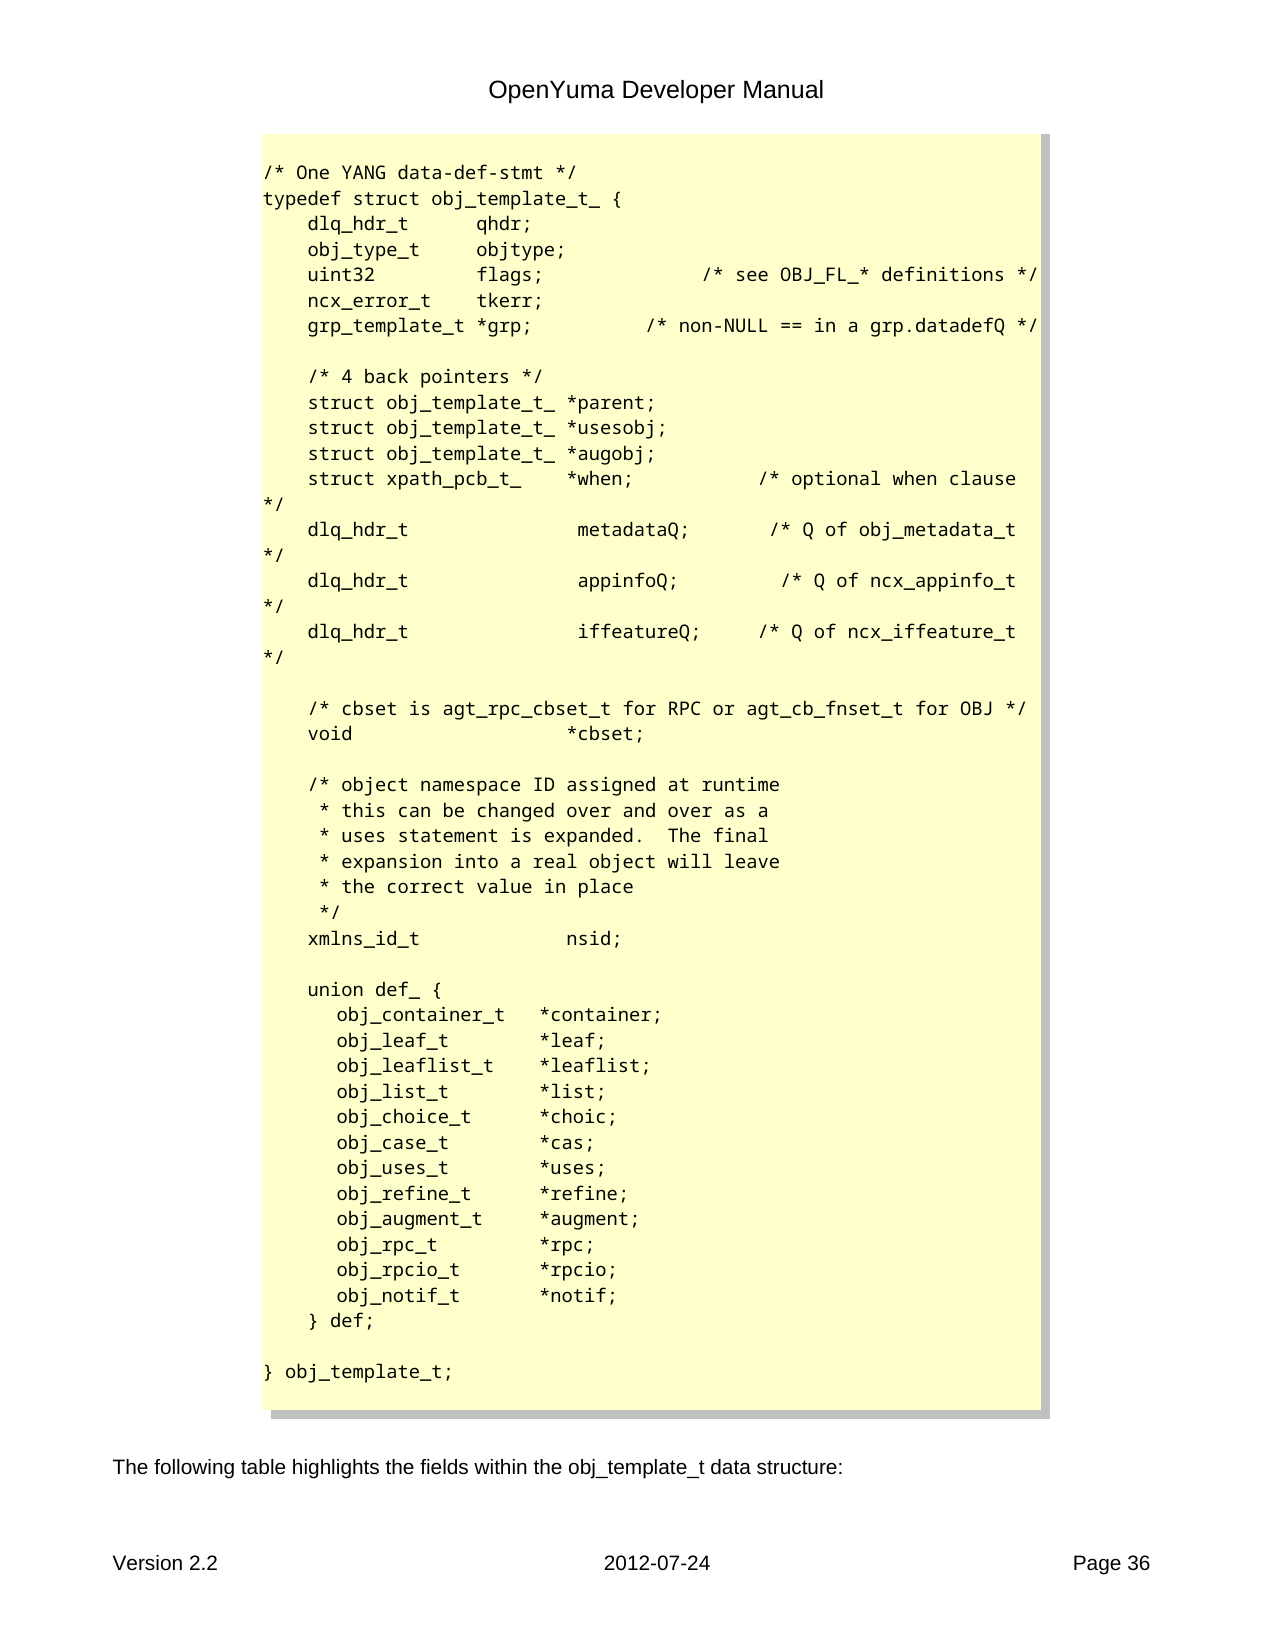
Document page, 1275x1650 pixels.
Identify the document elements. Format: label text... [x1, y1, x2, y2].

text /* One YANG data-def-stmt */ [262, 159, 1041, 185]
text /* cbset is agt_rpc_cbset_t for RPC or agt_cb_fnset_t for OBJ */ [262, 695, 1041, 721]
text struct obj_template_t_ *usesobj; [262, 414, 1041, 440]
text /* object namespace ID assigned at runtime [262, 772, 1041, 797]
text obj_augment_t *augment; [262, 1206, 1041, 1231]
text */ [262, 899, 1041, 925]
text dlq_hdr_t metadataQ; /* Q of obj_metadata_t */ [262, 517, 1041, 568]
text dlq_hdr_t appinfoQ; /* Q of ncx_appinfo_t */ [262, 568, 1041, 619]
text obj_leaf_t *leaf; [262, 1027, 1041, 1052]
text obj_leaflist_t *leaflist; [262, 1052, 1041, 1078]
text * this can be changed over and over as a [262, 797, 1041, 823]
text union def_ { [262, 976, 1041, 1001]
text struct obj_template_t_ *augobj; [262, 440, 1041, 466]
text struct xpath_pcb_t_ *when; /* optional when clause */ [262, 466, 1041, 517]
text void *cbset; [262, 721, 1041, 746]
text obj_type_t objtype; [262, 236, 1041, 261]
text obj_notif_t *notif; [262, 1282, 1041, 1308]
text obj_refine_t *refine; [262, 1180, 1041, 1206]
text * uses statement is expanded. The final [262, 823, 1041, 848]
text } obj_template_t; [262, 1359, 1041, 1384]
text obj_uses_t *uses; [262, 1154, 1041, 1180]
text obj_rpcio_t *rpcio; [262, 1257, 1041, 1282]
text The following table highlights the fields within the obj_template_t data structure: [112, 1455, 1200, 1479]
text obj_rpc_t *rpc; [262, 1231, 1041, 1257]
text dlq_hdr_t iffeatureQ; /* Q of ncx_iffeature_t */ [262, 619, 1041, 670]
text obj_choice_t *choic; [262, 1103, 1041, 1129]
text obj_list_t *list; [262, 1078, 1041, 1103]
text xmlns_id_t nsid; [262, 925, 1041, 950]
text * the correct value in place [262, 874, 1041, 899]
text } def; [262, 1308, 1041, 1333]
text * expansion into a real object will leave [262, 848, 1041, 874]
text obj_container_t *container; [262, 1001, 1041, 1027]
text uint32 flags; /* see OBJ_FL_* definitions */ [262, 261, 1041, 287]
text typedef struct obj_template_t_ { [262, 185, 1041, 210]
text grp_template_t *grp; /* non-NULL == in a grp.datadefQ */ [262, 312, 1041, 338]
text obj_case_t *cas; [262, 1129, 1041, 1154]
text struct obj_template_t_ *parent; [262, 389, 1041, 414]
text /* 4 back pointers */ [262, 363, 1041, 389]
text ncx_error_t tkerr; [262, 287, 1041, 312]
text dlq_hdr_t qhdr; [262, 210, 1041, 236]
